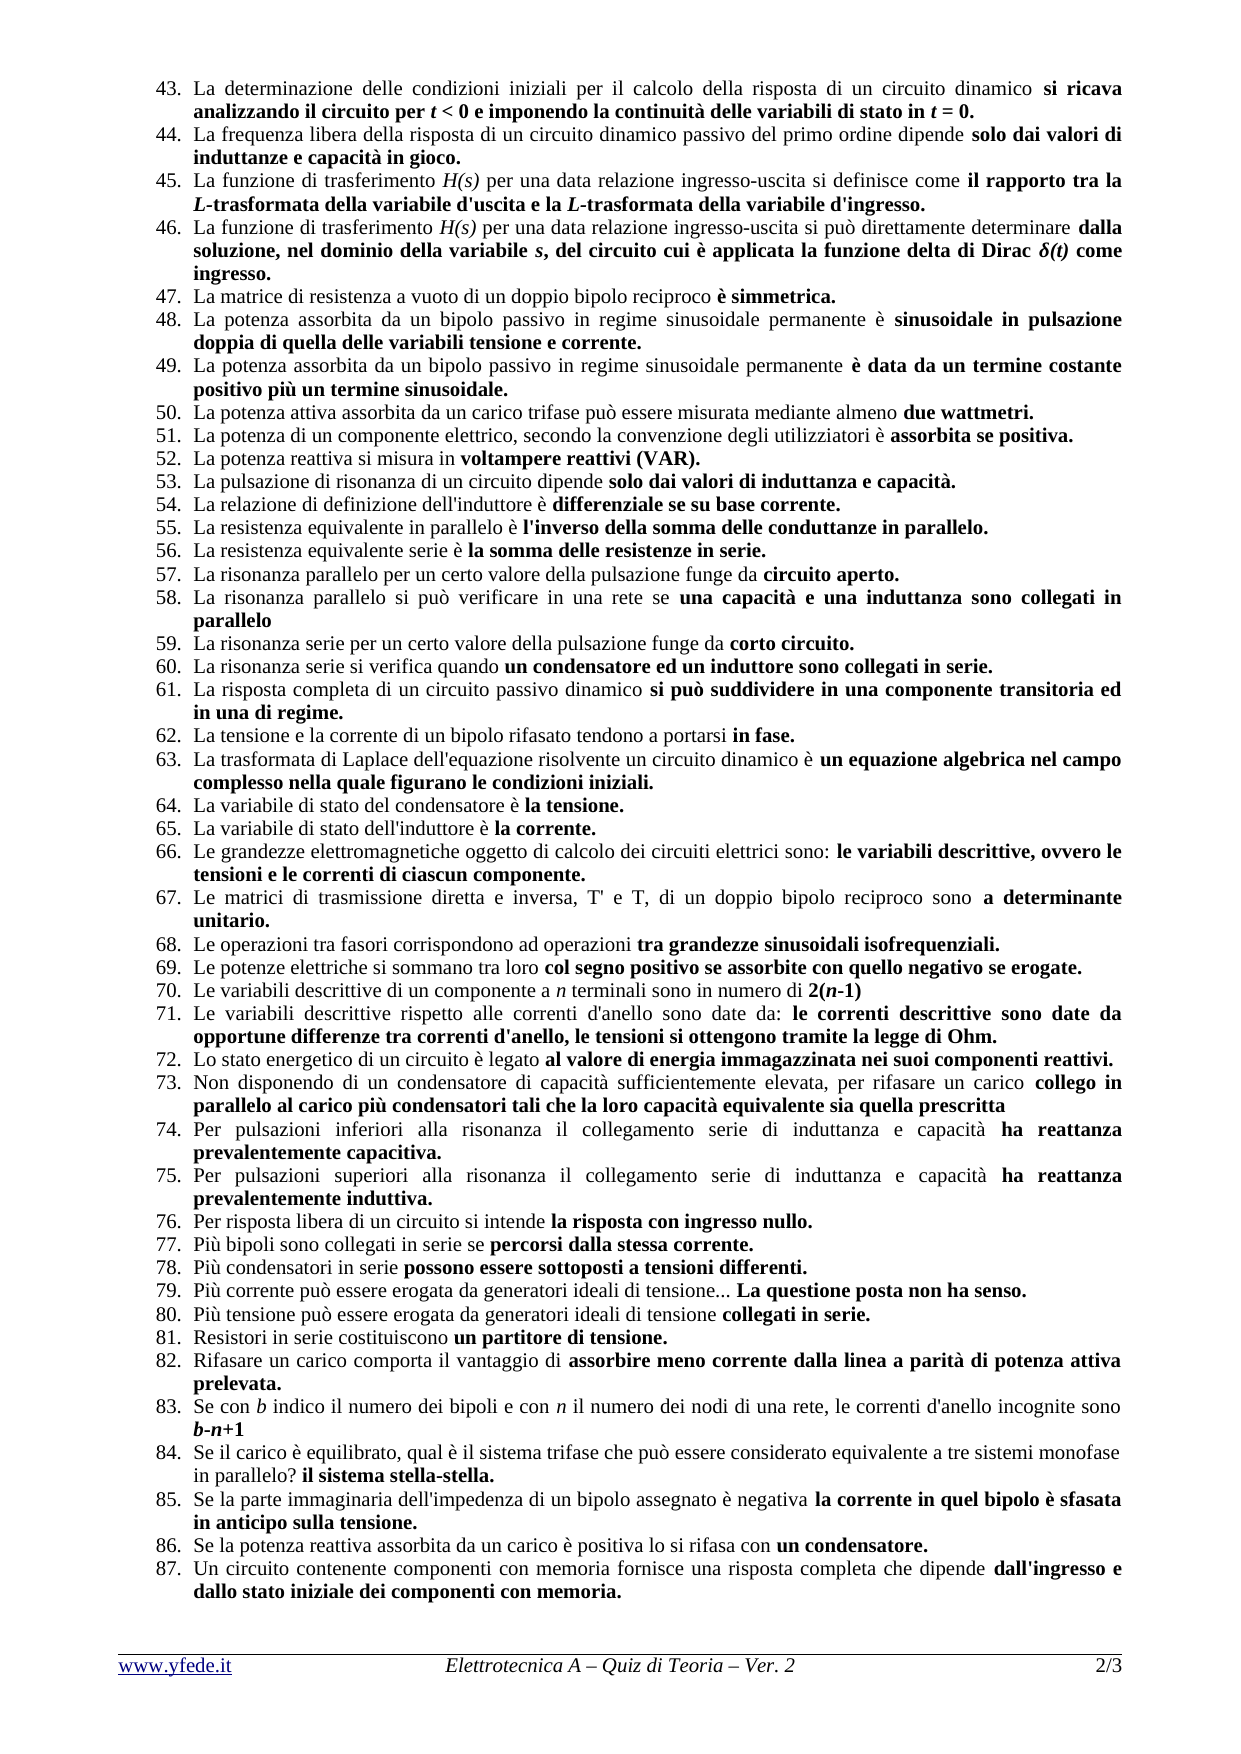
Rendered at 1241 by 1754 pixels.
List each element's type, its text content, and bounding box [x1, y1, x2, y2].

list Rifasare un carico comporta il vantaggio di assorbire meno corrente dalla linea a parità di potenza attiva prelevata. [156, 1349, 1122, 1395]
list La risonanza parallelo si può verificare in una rete se una capacità e una induttanza sono collegati in parallelo [156, 586, 1122, 632]
list Se con b indico il numero dei bipoli e con n il numero dei nodi di una rete, le correnti d'anello incognite sono b-n+1 [156, 1395, 1122, 1441]
list Le variabili descrittive di un componente a n terminali sono in numero di 2(n-1) [156, 979, 1122, 1002]
list La risposta completa di un circuito passivo dinamico si può suddividere in una componente transitoria ed in una di regime. [156, 678, 1122, 724]
list La risonanza serie per un certo valore della pulsazione funge da corto circuito. [156, 632, 1122, 655]
list La potenza reattiva si misura in voltampere reattivi (VAR). [156, 447, 1122, 470]
list Resistori in serie costituiscono un partitore di tensione. [156, 1326, 1122, 1349]
list La funzione di trasferimento H(s) per una data relazione ingresso-uscita si definisce come il rapporto tra la L-trasformata della variabile d'uscita e la L-trasformata della variabile d'ingresso. [156, 169, 1122, 216]
list La resistenza equivalente in parallelo è l'inverso della somma delle conduttanze in parallelo. [156, 516, 1122, 539]
list Le grandezze elettromagnetiche oggetto di calcolo dei circuiti elettrici sono: le variabili descrittive, ovvero le tensioni e le correnti di ciascun componente. [156, 840, 1122, 886]
list Se il carico è equilibrato, qual è il sistema trifase che può essere considerato equivalente a tre sistemi monofase in parallelo? il sistema stella-stella. [156, 1441, 1122, 1487]
list Non disponendo di un condensatore di capacità sufficientemente elevata, per rifasare un carico collego in parallelo al carico più condensatori tali che la loro capacità equivalente sia quella prescritta [156, 1071, 1122, 1117]
list La tensione e la corrente di un bipolo rifasato tendono a portarsi in fase. [156, 724, 1122, 747]
list Più tensione può essere erogata da generatori ideali di tensione collegati in serie. [156, 1302, 1122, 1326]
list La potenza assorbita da un bipolo passivo in regime sinusoidale permanente è sinusoidale in pulsazione doppia di quella delle variabili tensione e corrente. [156, 308, 1122, 354]
list Più bipoli sono collegati in serie se percorsi dalla stessa corrente. [156, 1233, 1122, 1256]
list Per pulsazioni superiori alla risonanza il collegamento serie di induttanza e capacità ha reattanza prevalentemente induttiva. [156, 1164, 1122, 1210]
list La matrice di resistenza a vuoto di un doppio bipolo reciproco è simmetrica. [156, 285, 1122, 308]
list Le potenze elettriche si sommano tra loro col segno positivo se assorbite con quello negativo se erogate. [156, 956, 1122, 979]
list La variabile di stato del condensatore è la tensione. [156, 794, 1122, 817]
list Le variabili descrittive rispetto alle correnti d'anello sono date da: le correnti descrittive sono date da opportune differenze tra correnti d'anello, le tensioni si ottengono tramite la legge di Ohm. [156, 1002, 1122, 1048]
list Se la parte immaginaria dell'impedenza di un bipolo assegnato è negativa la corrente in quel bipolo è sfasata in anticipo sulla tensione. [156, 1487, 1122, 1534]
list La potenza attiva assorbita da un carico trifase può essere misurata mediante almeno due wattmetri. [156, 401, 1122, 424]
list Un circuito contenente componenti con memoria fornisce una risposta completa che dipende dall'ingresso e dallo stato iniziale dei componenti con memoria. [156, 1557, 1122, 1603]
list La pulsazione di risonanza di un circuito dipende solo dai valori di induttanza e capacità. [156, 470, 1122, 493]
list Più corrente può essere erogata da generatori ideali di tensione... La questione posta non ha senso. [156, 1279, 1122, 1302]
list Le operazioni tra fasori corrispondono ad operazioni tra grandezze sinusoidali isofrequenziali. [156, 932, 1122, 956]
list La risonanza parallelo per un certo valore della pulsazione funge da circuito aperto. [156, 562, 1122, 586]
list Per risposta libera di un circuito si intende la risposta con ingresso nullo. [156, 1210, 1122, 1233]
list Le matrici di trasmissione diretta e inversa, T' e T, di un doppio bipolo reciproco sono a determinante unitario. [156, 886, 1122, 932]
list La risonanza serie si verifica quando un condensatore ed un induttore sono collegati in serie. [156, 655, 1122, 678]
list La frequenza libera della risposta di un circuito dinamico passivo del primo ordine dipende solo dai valori di induttanze e capacità in gioco. [156, 123, 1122, 169]
list La potenza di un componente elettrico, secondo la convenzione degli utilizziatori è assorbita se positiva. [156, 424, 1122, 447]
list La funzione di trasferimento H(s) per una data relazione ingresso-uscita si può direttamente determinare dalla soluzione, nel dominio della variabile s, del circuito cui è applicata la funzione delta di Dirac δ(t) come ingresso. [156, 216, 1122, 285]
list Lo stato energetico di un circuito è legato al valore di energia immagazzinata nei suoi componenti reattivi. [156, 1048, 1122, 1071]
list La trasformata di Laplace dell'equazione risolvente un circuito dinamico è un equazione algebrica nel campo complesso nella quale figurano le condizioni iniziali. [156, 747, 1122, 794]
list La resistenza equivalente serie è la somma delle resistenze in serie. [156, 539, 1122, 562]
list La relazione di definizione dell'induttore è differenziale se su base corrente. [156, 493, 1122, 516]
list La potenza assorbita da un bipolo passivo in regime sinusoidale permanente è data da un termine costante positivo più un termine sinusoidale. [156, 354, 1122, 401]
list Per pulsazioni inferiori alla risonanza il collegamento serie di induttanza e capacità ha reattanza prevalentemente capacitiva. [156, 1117, 1122, 1164]
list La determinazione delle condizioni iniziali per il calcolo della risposta di un circuito dinamico si ricava analizzando il circuito per t < 0 e imponendo la continuità delle variabili di stato in t = 0. [156, 77, 1122, 123]
list La variabile di stato dell'induttore è la corrente. [156, 817, 1122, 840]
list Più condensatori in serie possono essere sottoposti a tensioni differenti. [156, 1256, 1122, 1279]
list Se la potenza reattiva assorbita da un carico è positiva lo si rifasa con un condensatore. [156, 1534, 1122, 1557]
